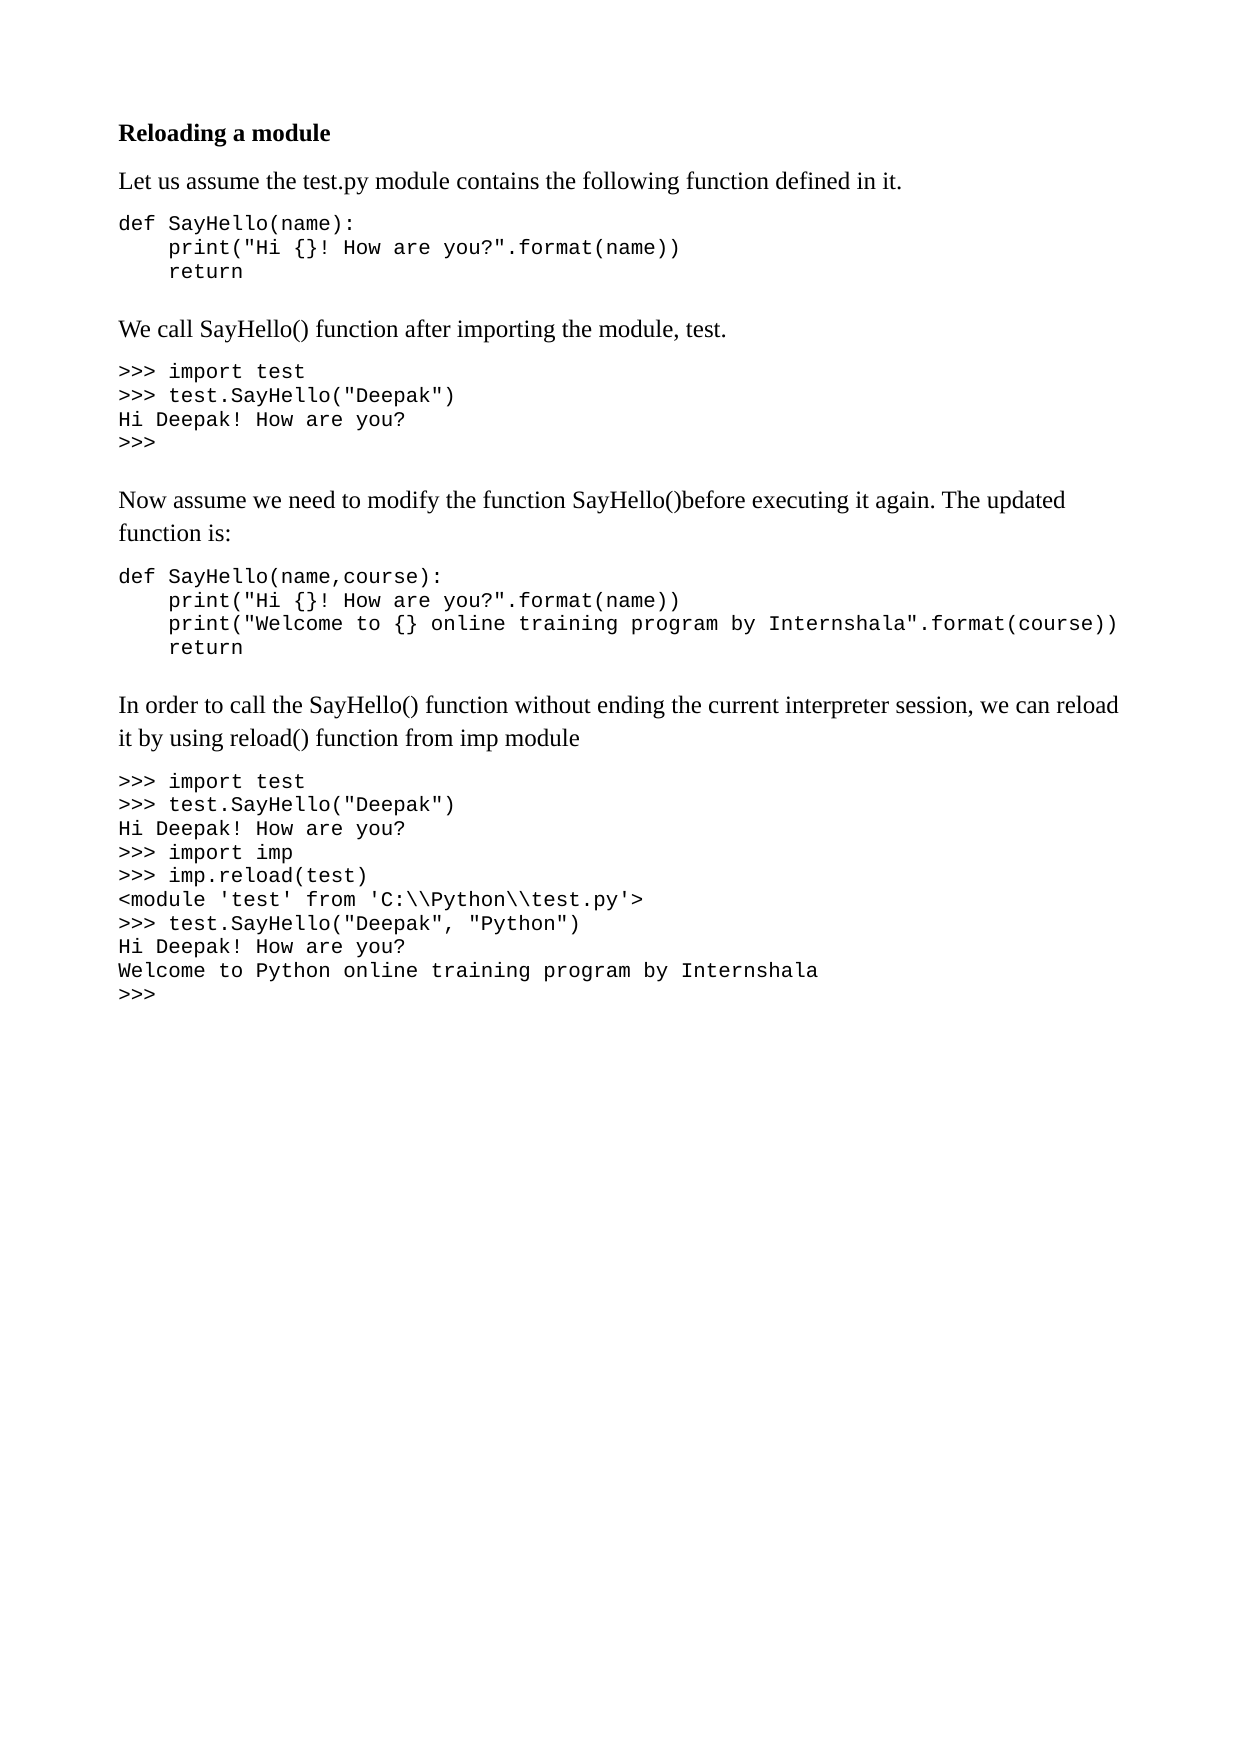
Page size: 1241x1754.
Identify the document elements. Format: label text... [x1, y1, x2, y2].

text Hi Deepak! How are you? [118, 936, 1122, 960]
text Welcome to Python online training program by Internshala [118, 960, 1122, 983]
text return [118, 637, 1122, 661]
text >>> import test [118, 361, 1122, 385]
text Hi Deepak! How are you? [118, 818, 1122, 842]
text >>> [118, 983, 1122, 1007]
text >>> import imp [118, 842, 1122, 865]
text print("Hi {}! How are you?".format(name)) [118, 590, 1122, 613]
text We call SayHello() function after importing the module, test. [118, 314, 1122, 342]
text def SayHello(name,course): [118, 566, 1122, 590]
text def SayHello(name): [118, 213, 1122, 237]
text Now assume we need to modify the function SayHello()before executing it again. The updated function is: [118, 485, 1122, 547]
text Hi Deepak! How are you? [118, 409, 1122, 432]
text return [118, 261, 1122, 284]
text Reloading a module [118, 118, 1122, 147]
text >>> [118, 432, 1122, 456]
text >>> imp.reload(test) [118, 865, 1122, 889]
text <module 'test' from 'C:\\Python\\test.py'> [118, 889, 1122, 913]
text >>> test.SayHello("Deepak") [118, 385, 1122, 409]
text Let us assume the test.py module contains the following function defined in it. [118, 166, 1122, 194]
text >>> test.SayHello("Deepak", "Python") [118, 913, 1122, 936]
text In order to call the SayHello() function without ending the current interpreter session, we can reload it by using reload() function from imp module [118, 690, 1122, 752]
text >>> import test [118, 771, 1122, 794]
text >>> test.SayHello("Deepak") [118, 794, 1122, 818]
text print("Welcome to {} online training program by Internshala".format(course)) [118, 613, 1122, 637]
text print("Hi {}! How are you?".format(name)) [118, 237, 1122, 261]
